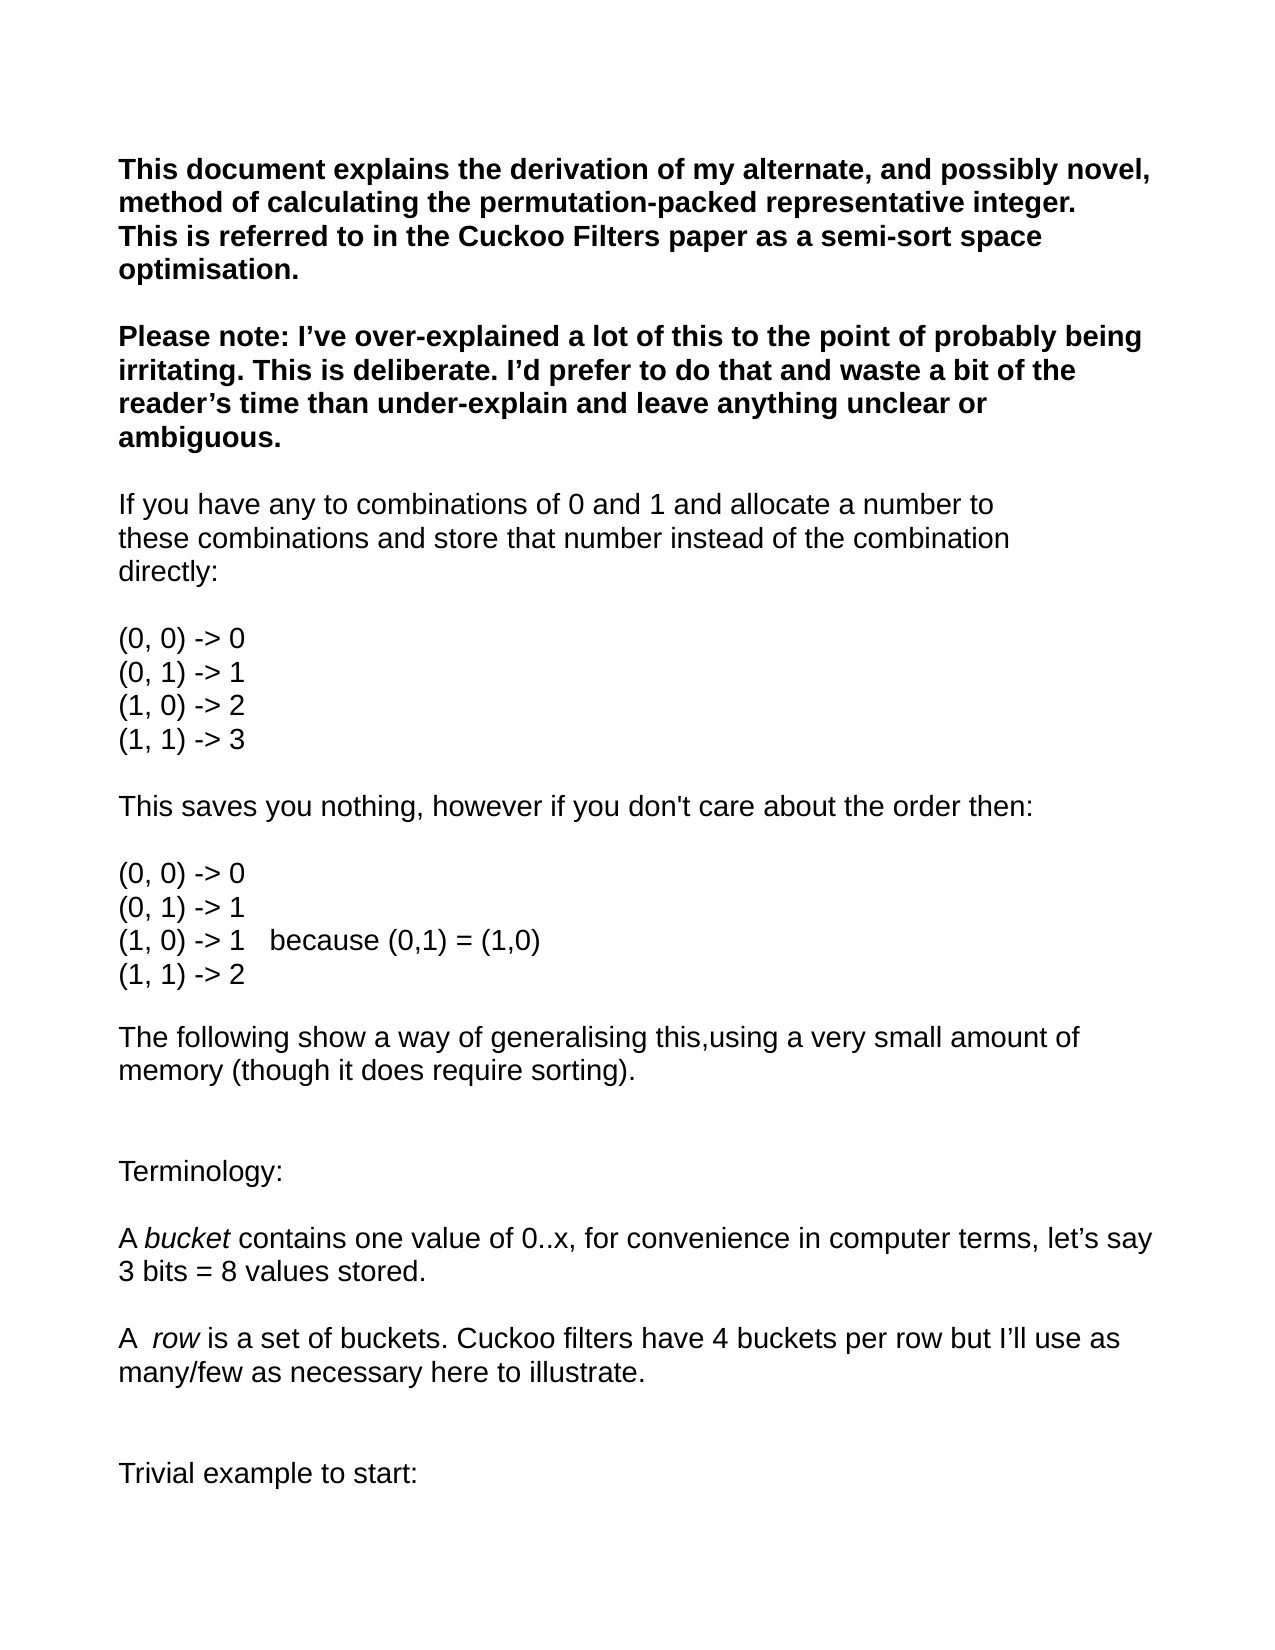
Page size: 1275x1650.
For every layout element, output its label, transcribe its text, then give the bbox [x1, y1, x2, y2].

text (1, 1) -> 3 [118, 722, 1157, 755]
text (0, 0) -> 0 [118, 621, 1157, 655]
text Trivial example to start: [118, 1456, 1157, 1489]
text This saves you nothing, however if you don't care about the order then: [118, 789, 1157, 822]
text This document explains the derivation of my alternate, and possibly novel, method of calculating the permutation-packed representative integer. [118, 152, 1157, 219]
text (0, 1) -> 1 [118, 889, 1157, 923]
text This is referred to in the Cuckoo Filters paper as a semi-sort space optimisation. [118, 219, 1157, 286]
text (1, 0) -> 2 [118, 688, 1157, 722]
text Terminology: [118, 1154, 1157, 1187]
text (1, 1) -> 2 [118, 957, 1157, 990]
text (0, 1) -> 1 [118, 655, 1157, 688]
text these combinations and store that number instead of the combination [118, 521, 1157, 554]
text (1, 0) -> 1 because (0,1) = (1,0) [118, 923, 1157, 957]
text directly: [118, 554, 1157, 588]
text If you have any to combinations of 0 and 1 and allocate a number to [118, 487, 1157, 521]
text A row is a set of buckets. Cuckoo filters have 4 buckets per row but I’ll use as many/few as necessary here to illustrate. [118, 1322, 1157, 1389]
text (0, 0) -> 0 [118, 856, 1157, 889]
text A bucket contains one value of 0..x, for convenience in computer terms, let’s say 3 bits = 8 values stored. [118, 1221, 1157, 1288]
text The following show a way of generalising this,using a very small amount of memory (though it does require sorting). [118, 1020, 1157, 1087]
text Please note: I’ve over-explained a lot of this to the point of probably being irritating. This is deliberate. I’d prefer to do that and waste a bit of the reader’s time than under-explain and leave anything unclear or ambiguous. [118, 319, 1157, 453]
